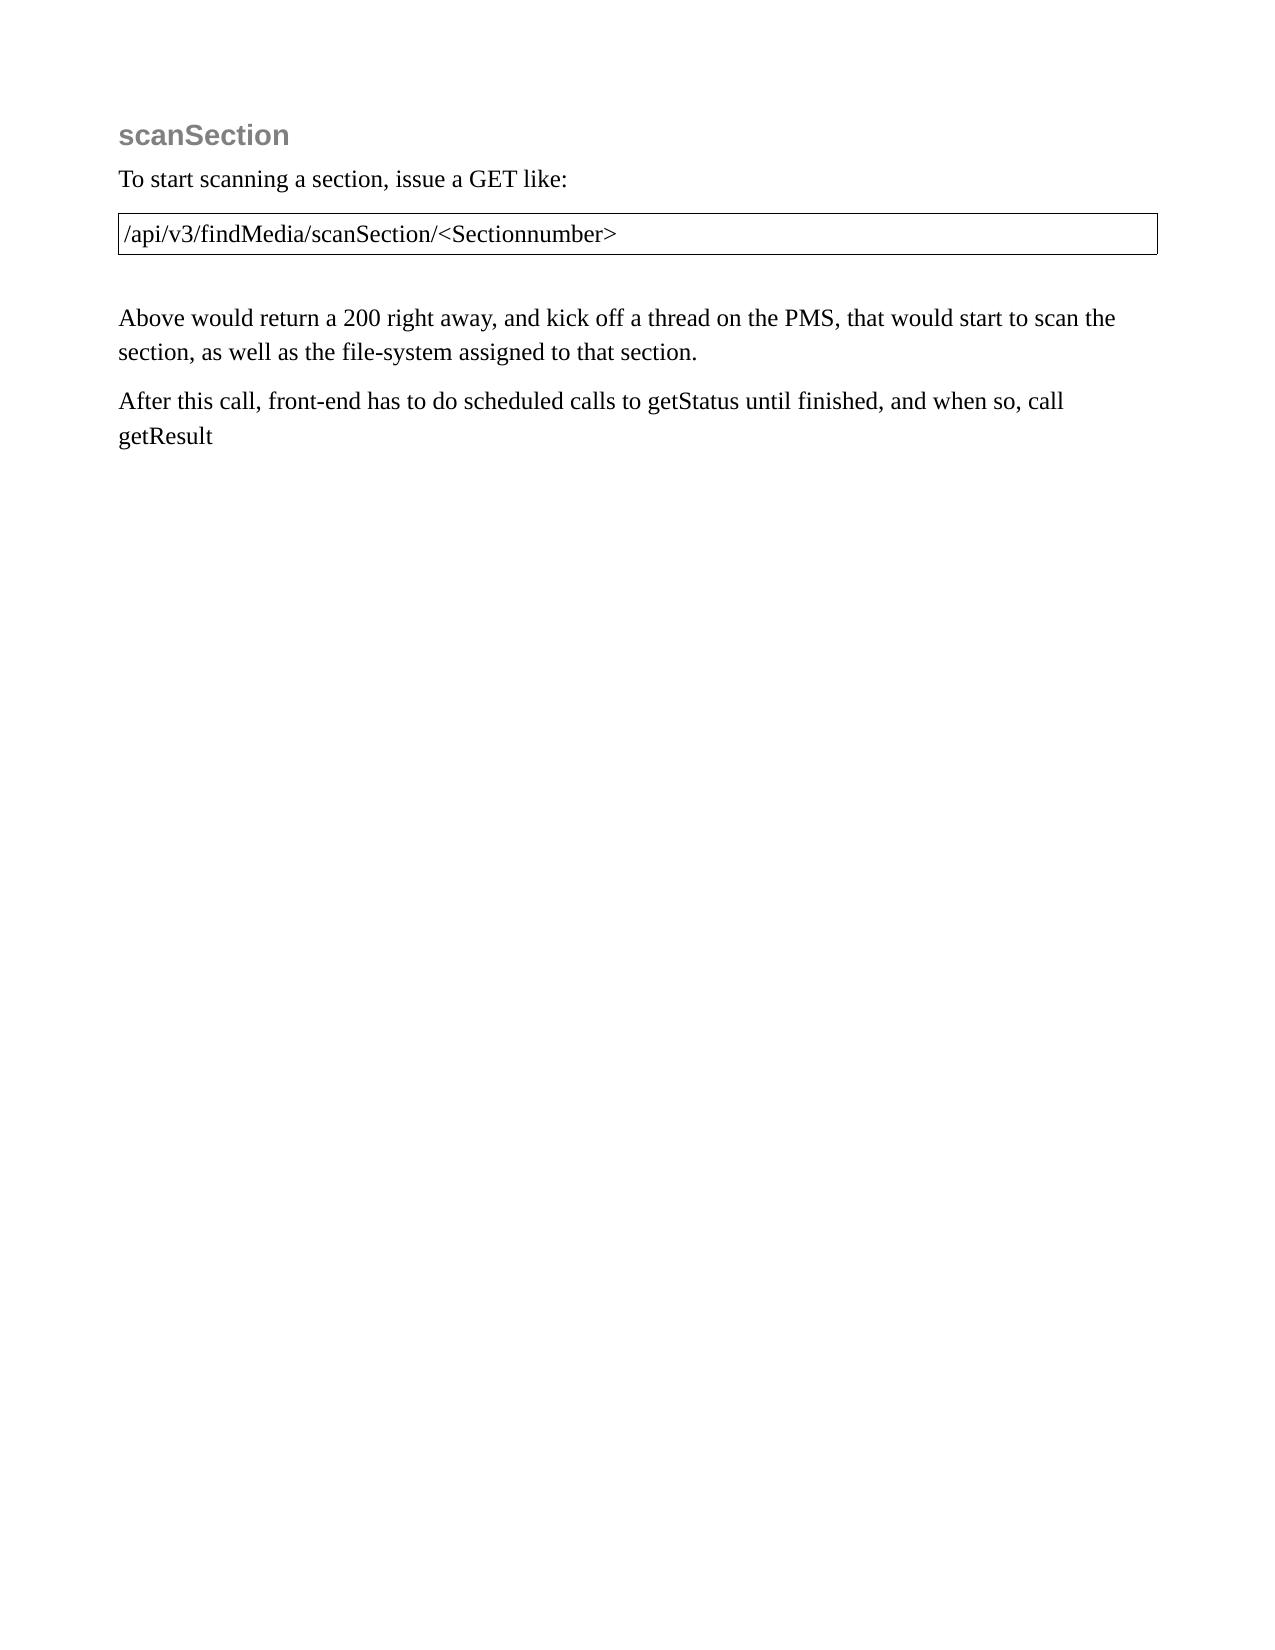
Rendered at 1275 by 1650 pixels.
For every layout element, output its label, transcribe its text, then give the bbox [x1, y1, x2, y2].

text After this call, front-end has to do scheduled calls to getStatus until finished, and when so, call getResult [118, 386, 1157, 449]
text To start scanning a section, issue a GET like: [118, 164, 1157, 193]
table_header /api/v3/findMedia/scanSection/<Sectionnumber> [119, 214, 1157, 253]
subtitle scanSection [118, 118, 1157, 152]
text Above would return a 200 right away, and kick off a thread on the PMS, that would start to scan the section, as well as the file-system assigned to that section. [118, 303, 1157, 366]
